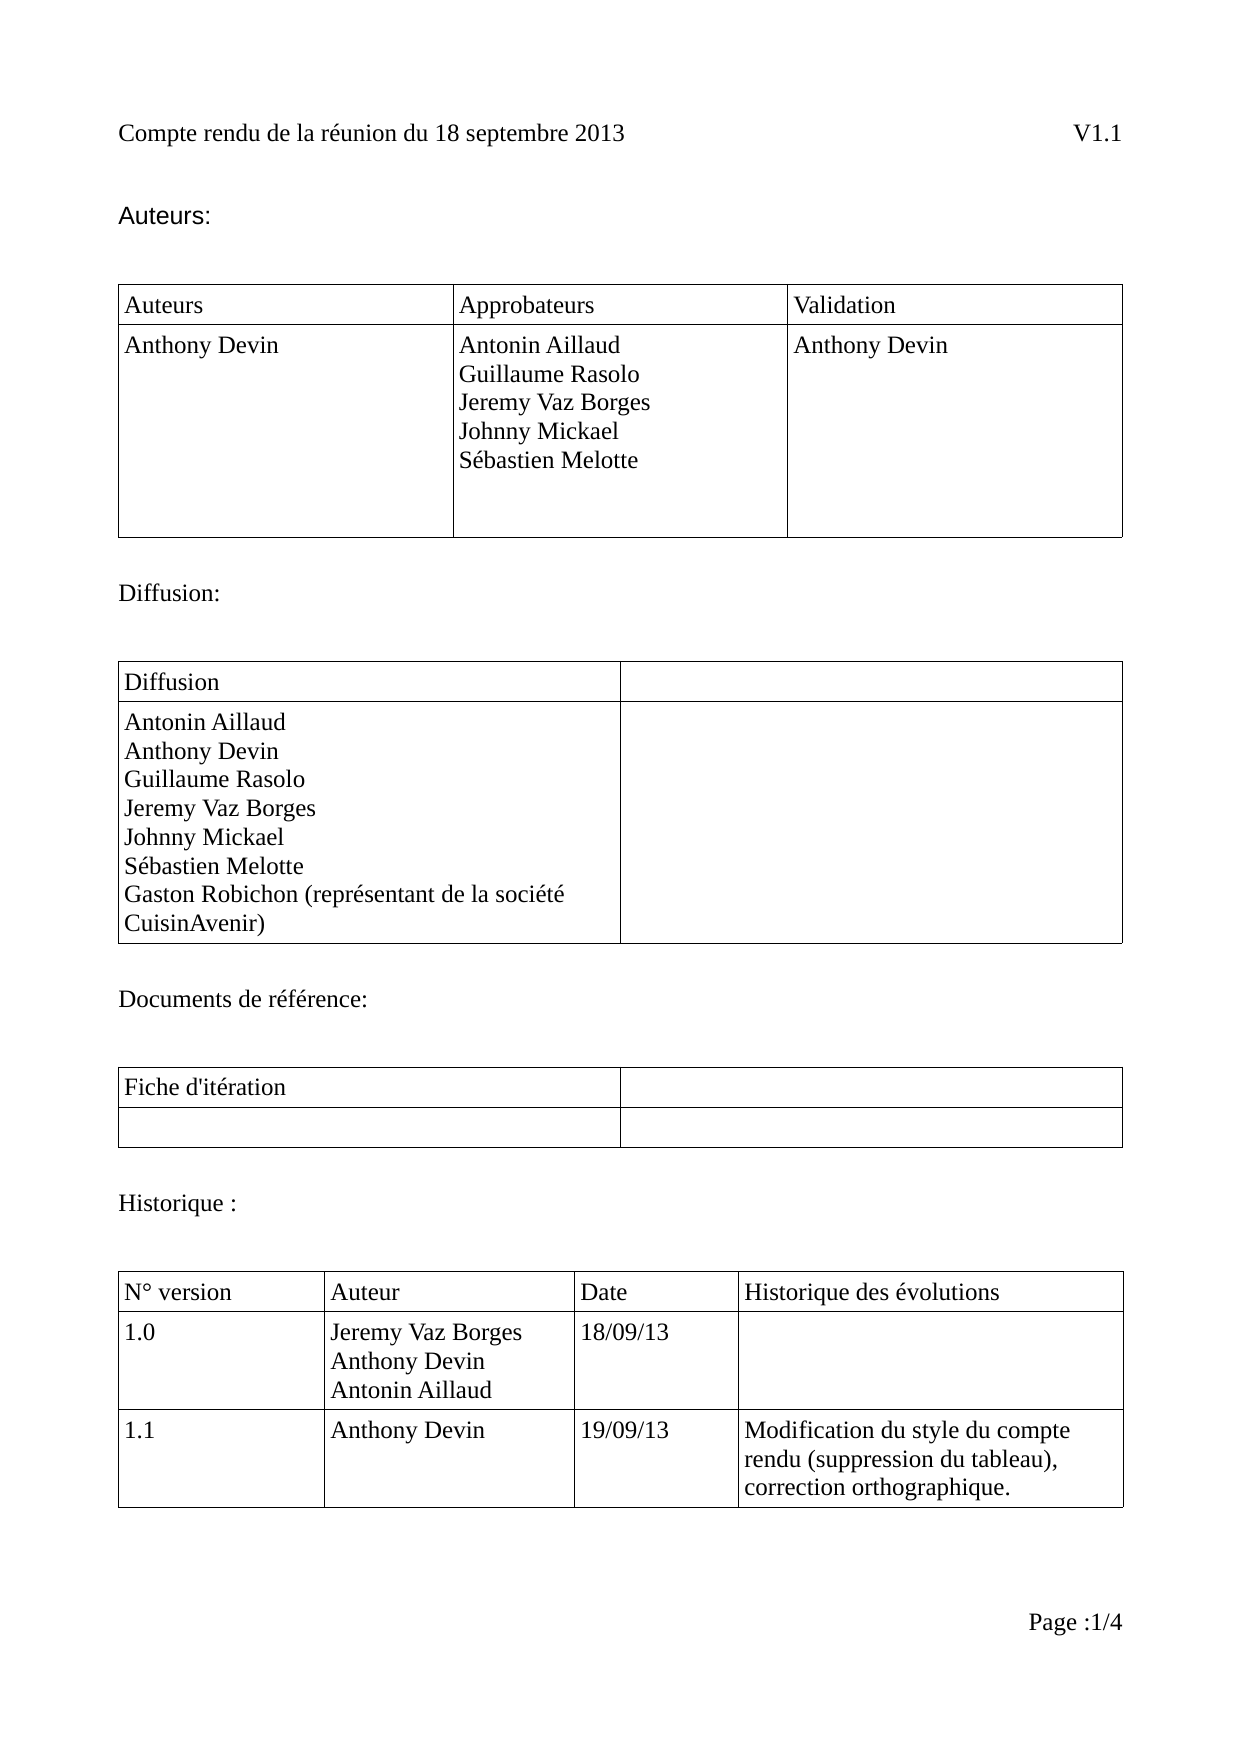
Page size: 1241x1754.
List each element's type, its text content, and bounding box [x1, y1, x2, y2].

table_cell Anthony Devin [325, 1410, 574, 1507]
table_header N° version [119, 1272, 324, 1311]
table_header Approbateurs [454, 285, 787, 324]
table_header Auteurs [119, 285, 453, 324]
text Diffusion: [118, 578, 1122, 607]
subtitle Auteurs: [118, 201, 1122, 230]
table_header [621, 1068, 1122, 1107]
table_header Historique des évolutions [739, 1272, 1123, 1311]
table_cell 18/09/13 [575, 1312, 738, 1409]
table_cell Antonin Aillaud Guillaume Rasolo Jeremy Vaz Borges Johnny Mickael Sébastien Melotte [454, 325, 787, 537]
table_cell Jeremy Vaz Borges Anthony Devin Antonin Aillaud [325, 1312, 574, 1409]
text Historique : [118, 1188, 1122, 1217]
table_cell 1.0 [119, 1312, 324, 1409]
table_header Fiche d'itération [119, 1068, 620, 1107]
table_cell Anthony Devin [788, 325, 1122, 537]
table_header Date [575, 1272, 738, 1311]
table_cell Modification du style du compte rendu (suppression du tableau), correction orthographique. [739, 1410, 1123, 1507]
table_cell Anthony Devin [119, 325, 453, 537]
table_header Auteur [325, 1272, 574, 1311]
table_cell [739, 1312, 1123, 1409]
table_cell [621, 1108, 1122, 1147]
table_cell [119, 1108, 620, 1147]
text Documents de référence: [118, 984, 1122, 1013]
table_cell 19/09/13 [575, 1410, 738, 1507]
table_cell [621, 702, 1122, 943]
table_header Diffusion [119, 662, 620, 701]
table_cell Antonin Aillaud Anthony Devin Guillaume Rasolo Jeremy Vaz Borges Johnny Mickael Sébastien Melotte Gaston Robichon (représentant de la société CuisinAvenir) [119, 702, 620, 943]
table_header [621, 662, 1122, 701]
table_header Validation [788, 285, 1122, 324]
table_cell 1.1 [119, 1410, 324, 1507]
